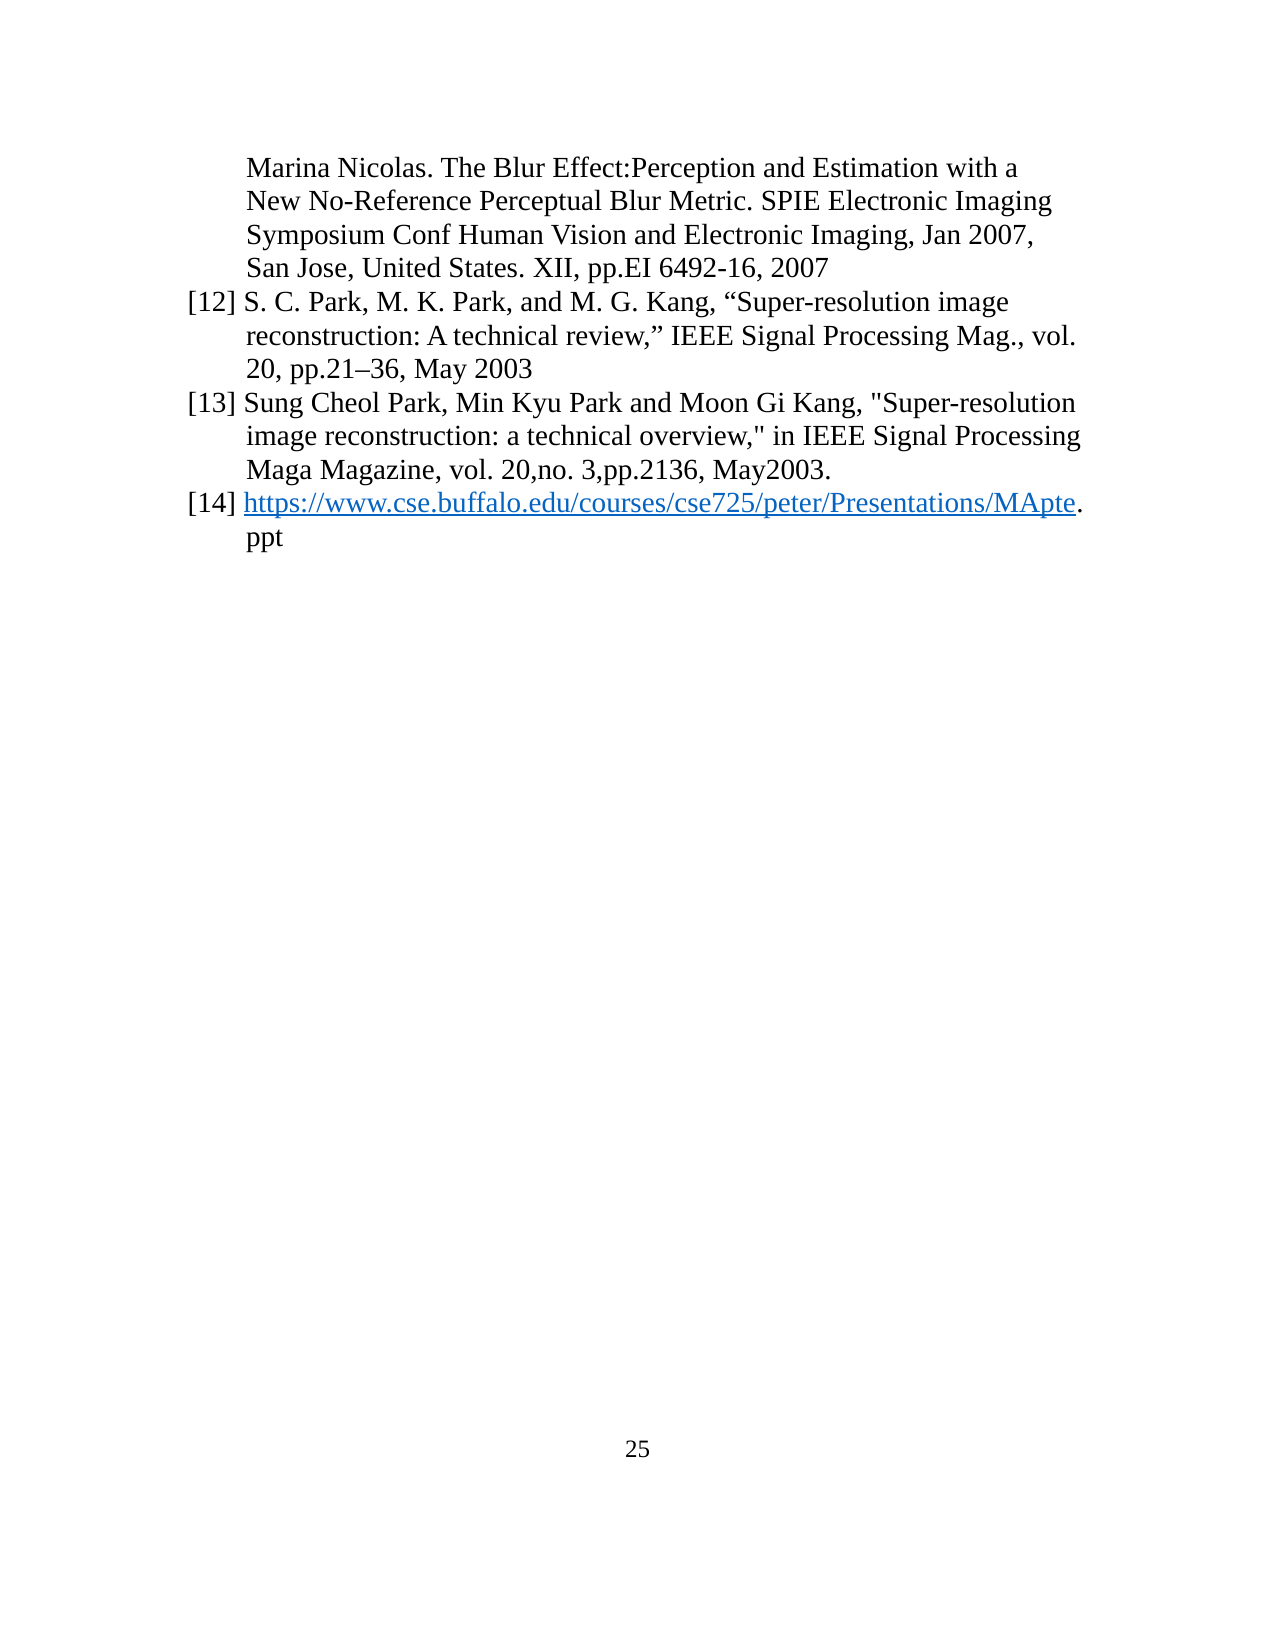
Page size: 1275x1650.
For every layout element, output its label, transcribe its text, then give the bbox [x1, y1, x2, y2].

text Marina Nicolas. The Blur Effect:Perception and Estimation with a [187, 150, 1087, 183]
text ppt [187, 519, 1087, 552]
text 20, pp.21–36, May 2003 [187, 351, 1087, 385]
text Maga Magazine, vol. 20,no. 3,pp.2136, May2003. [187, 452, 1087, 485]
text Symposium Conf Human Vision and Electronic Imaging, Jan 2007, [187, 217, 1087, 251]
text image reconstruction: a technical overview," in IEEE Signal Processing [187, 418, 1087, 452]
text 25 [187, 1434, 1087, 1463]
text [14] https://www.cse.buffalo.edu/courses/cse725/peter/Presentations/MApte. [187, 485, 1087, 519]
text [13] Sung Cheol Park, Min Kyu Park and Moon Gi Kang, "Super-resolution [187, 385, 1087, 418]
text [12] S. C. Park, M. K. Park, and M. G. Kang, “Super-resolution image [187, 284, 1087, 318]
text reconstruction: A technical review,” IEEE Signal Processing Mag., vol. [187, 318, 1087, 351]
text San Jose, United States. XII, pp.EI 6492-16, 2007 [187, 251, 1087, 284]
text New No-Reference Perceptual Blur Metric. SPIE Electronic Imaging [187, 183, 1087, 217]
